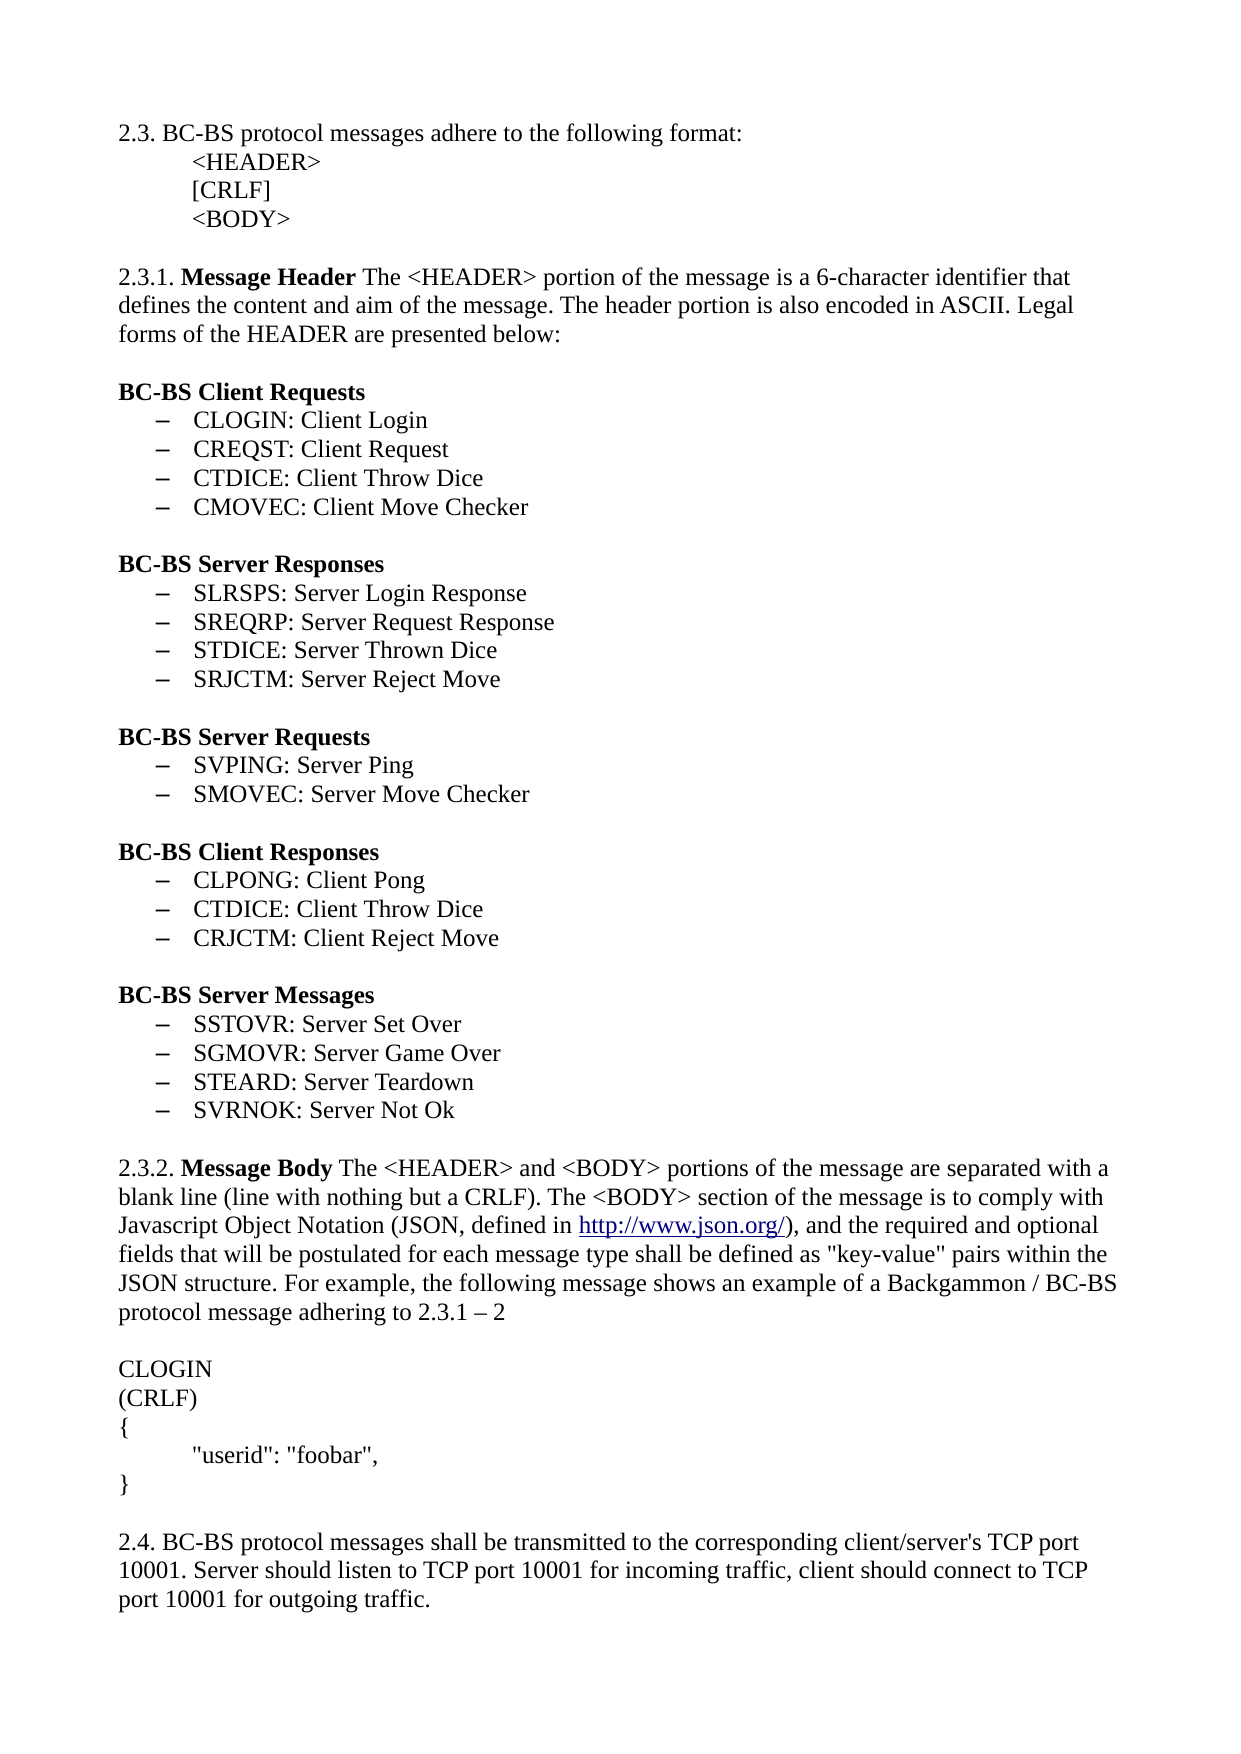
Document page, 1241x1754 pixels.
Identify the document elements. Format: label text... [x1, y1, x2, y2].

text 2.4. BC-BS protocol messages shall be transmitted to the corresponding client/server's TCP port 10001. Server should listen to TCP port 10001 for incoming traffic, client should connect to TCP port 10001 for outgoing traffic. [118, 1527, 1122, 1613]
list CREQST: Client Request [156, 434, 1122, 463]
text [CRLF] [118, 176, 1122, 204]
list CTDICE: Client Throw Dice [156, 463, 1122, 492]
text BC-BS Server Messages [118, 981, 1122, 1009]
text BC-BS Server Responses [118, 549, 1122, 578]
list SVPING: Server Ping [156, 751, 1122, 779]
list SMOVEC: Server Move Checker [156, 779, 1122, 808]
list CRJCTM: Client Reject Move [156, 923, 1122, 952]
list SGMOVR: Server Game Over [156, 1038, 1122, 1067]
text 2.3.1. Message Header The <HEADER> portion of the message is a 6-character identifier that defines the content and aim of the message. The header portion is also encoded in ASCII. Legal forms of the HEADER are presented below: [118, 262, 1122, 348]
list CLOGIN: Client Login [156, 406, 1122, 434]
text (CRLF) [118, 1383, 1122, 1412]
list CTDICE: Client Throw Dice [156, 894, 1122, 923]
list CMOVEC: Client Move Checker [156, 492, 1122, 521]
text <HEADER> [118, 147, 1122, 176]
list SVRNOK: Server Not Ok [156, 1096, 1122, 1124]
text 2.3. BC-BS protocol messages adhere to the following format: [118, 118, 1122, 147]
list STEARD: Server Teardown [156, 1067, 1122, 1096]
text <BODY> [118, 204, 1122, 233]
text BC-BS Server Requests [118, 722, 1122, 751]
text 2.3.2. Message Body The <HEADER> and <BODY> portions of the message are separated with a blank line (line with nothing but a CRLF). The <BODY> section of the message is to comply with Javascript Object Notation (JSON, defined in http://www.json.org/), and the required and optional fields that will be postulated for each message type shall be defined as "key-value" pairs within the JSON structure. For example, the following message shows an example of a Backgammon / BC-BS protocol message adhering to 2.3.1 – 2 [118, 1153, 1122, 1326]
list SLRSPS: Server Login Response [156, 578, 1122, 607]
text "userid": "foobar", [118, 1441, 1122, 1469]
text BC-BS Client Responses [118, 837, 1122, 866]
list SREQRP: Server Request Response [156, 607, 1122, 636]
text BC-BS Client Requests [118, 377, 1122, 406]
text { [118, 1412, 1122, 1441]
list SRJCTM: Server Reject Move [156, 664, 1122, 693]
text CLOGIN [118, 1354, 1122, 1383]
list STDICE: Server Thrown Dice [156, 636, 1122, 664]
text } [118, 1469, 1122, 1498]
list SSTOVR: Server Set Over [156, 1009, 1122, 1038]
list CLPONG: Client Pong [156, 866, 1122, 894]
